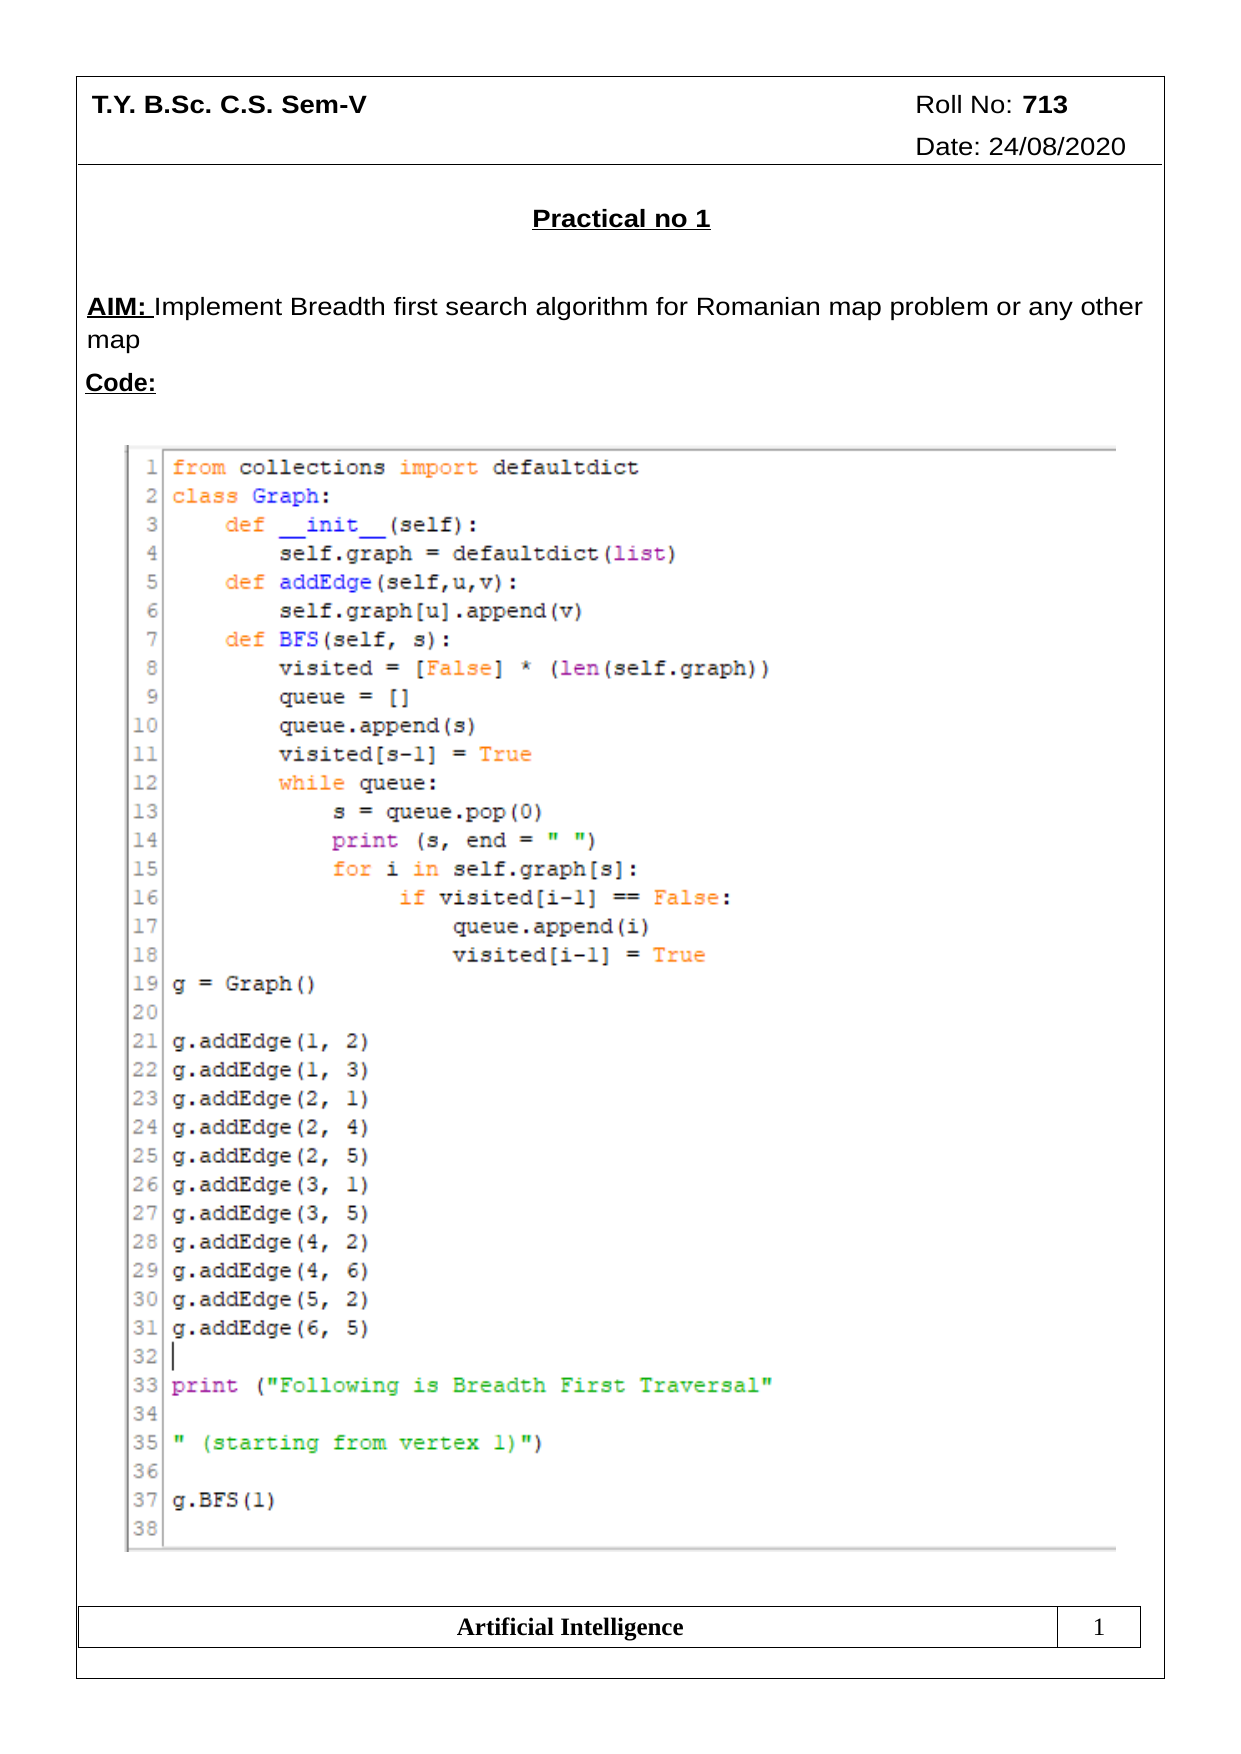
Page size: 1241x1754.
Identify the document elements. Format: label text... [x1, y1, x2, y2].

text AIM: Implement Breadth first search algorithm for Romanian map problem or any other map [87, 292, 1156, 353]
text Practical no 1 [87, 204, 1156, 233]
text Code: [78, 368, 1156, 397]
picture [124, 445, 1116, 1552]
